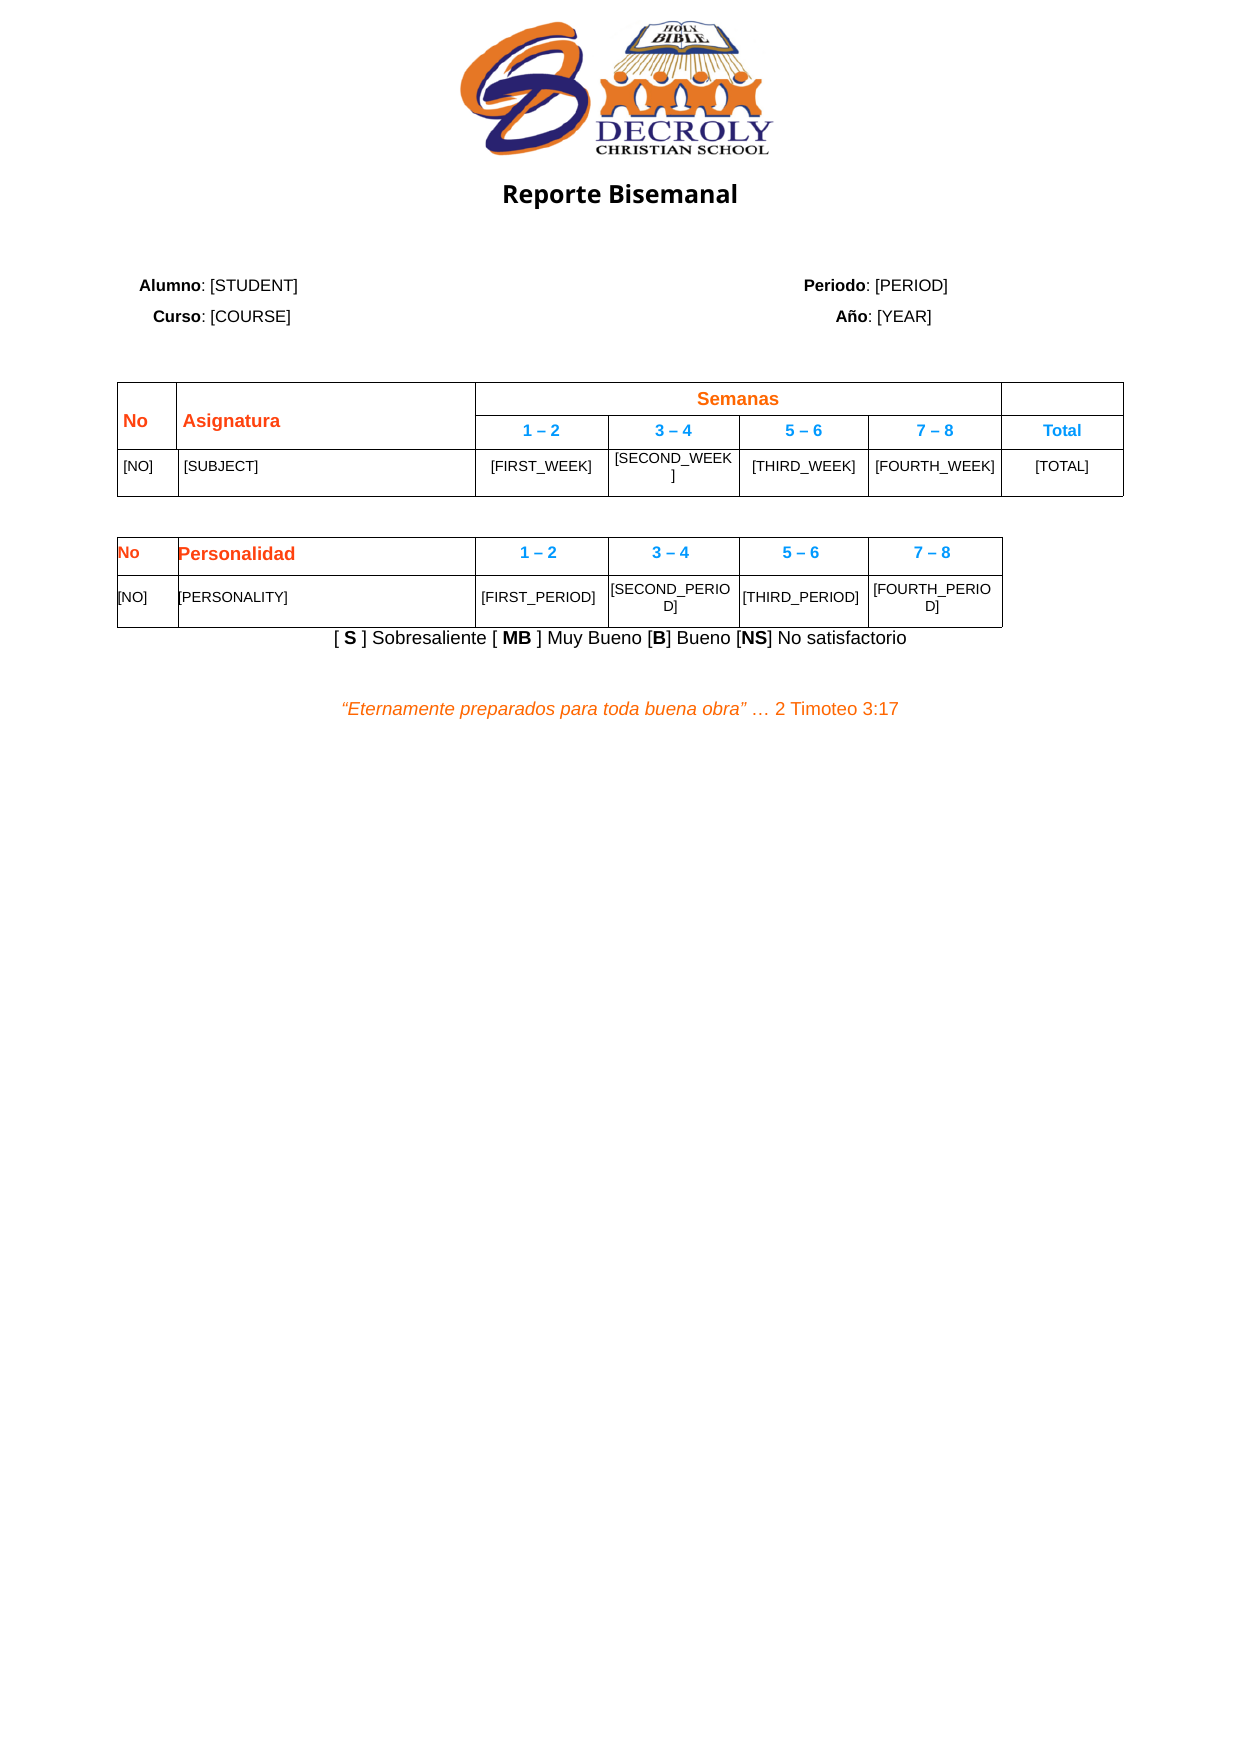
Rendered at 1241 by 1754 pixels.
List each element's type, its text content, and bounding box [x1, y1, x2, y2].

table_header 1 – 2 [476, 538, 608, 574]
table_header 3 – 4 [609, 538, 739, 574]
text [ S ] Sobresaliente [ MB ] Muy Bueno [B] Bueno [NS] No satisfactorio [118, 627, 1122, 648]
text Año: [YEAR] [803, 307, 1100, 326]
table_cell [NO] [118, 576, 178, 627]
table_header No [118, 538, 178, 574]
text Periodo: [PERIOD] [803, 275, 1100, 294]
table_header [FOURTH_WEEK] [869, 450, 1001, 496]
table_cell [FIRST_PERIOD] [476, 576, 608, 627]
table_cell 7 – 8 [869, 416, 1001, 449]
table_cell 3 – 4 [609, 416, 739, 449]
table_header Semanas [476, 383, 1001, 415]
table_cell [SECOND_PERIOD] [609, 576, 739, 627]
table_cell 5 – 6 [740, 416, 868, 449]
table_cell [PERSONALITY] [179, 576, 475, 627]
table_header [THIRD_WEEK] [740, 450, 868, 496]
table_header [FIRST_WEEK] [476, 450, 608, 496]
table_header Asignatura [177, 383, 475, 449]
table_header [TOTAL] [1002, 450, 1123, 496]
table_header [SUBJECT] [179, 450, 475, 496]
table_header 7 – 8 [869, 538, 1002, 574]
text Curso: [COURSE] [139, 307, 554, 326]
table_header 5 – 6 [740, 538, 868, 574]
text Alumno: [STUDENT] [139, 275, 554, 294]
picture [447, 12, 793, 173]
table_header Personalidad [179, 538, 475, 574]
table_header No [118, 383, 176, 449]
table_header [NO] [118, 450, 178, 496]
table_cell Total [1002, 416, 1123, 449]
table_cell 1 – 2 [476, 416, 608, 449]
text Reporte Bisemanal [118, 176, 1122, 210]
table_cell [THIRD_PERIOD] [740, 576, 868, 627]
table_header [1002, 383, 1123, 415]
text “Eternamente preparados para toda buena obra” … 2 Timoteo 3:17 [118, 698, 1122, 719]
table_cell [FOURTH_PERIOD] [869, 576, 1002, 627]
table_header [SECOND_WEEK] [609, 450, 739, 496]
